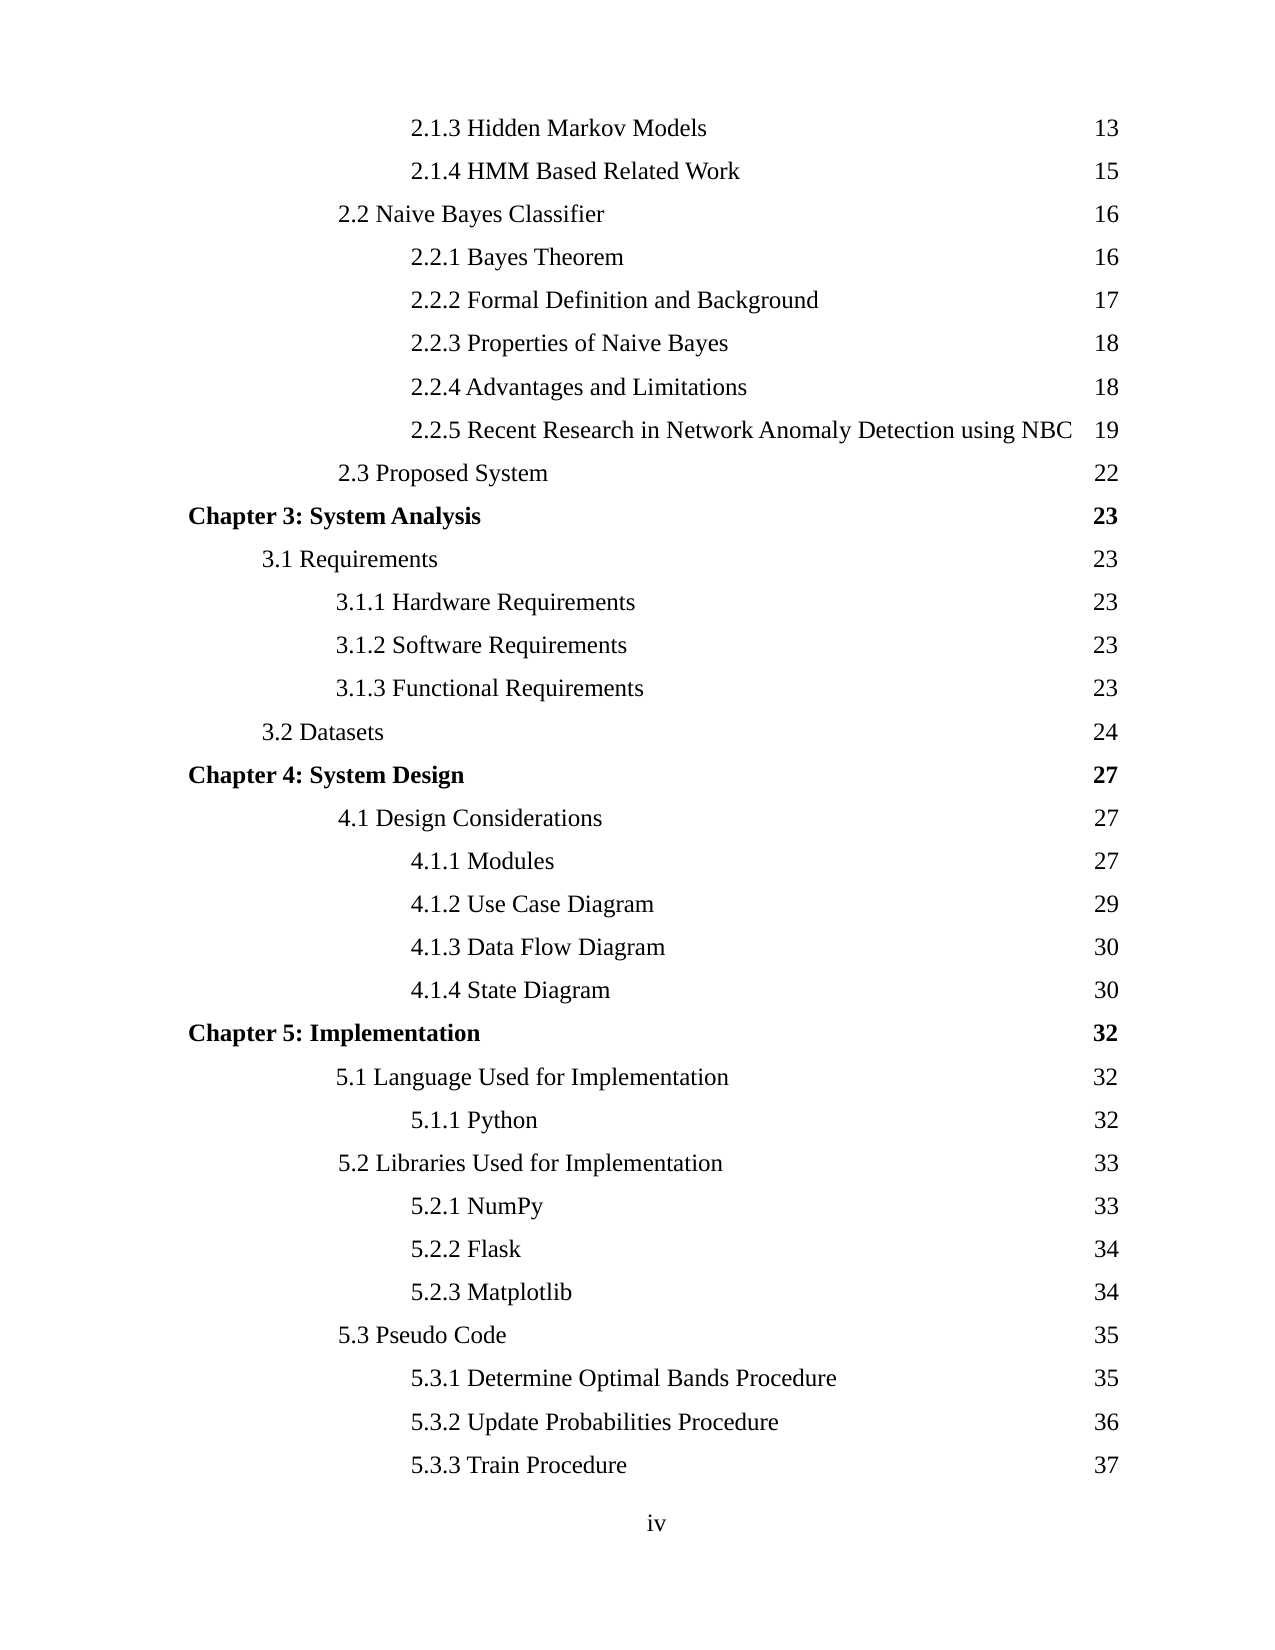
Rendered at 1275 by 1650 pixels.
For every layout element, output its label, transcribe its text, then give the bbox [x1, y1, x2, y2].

text 4.1.2 Use Case Diagram 29 [263, 889, 1125, 918]
text 4.1 Design Considerations 27 [263, 803, 1125, 832]
text Chapter 3: System Analysis 23 3.1 Requirements 23 3.1.1 Hardware Requirements 23 3.1.2 Software Requirements 23 3.1.3 Functional Requirements 23 3.2 Datasets 24 [188, 501, 1125, 745]
text 2.2.2 Formal Definition and Background 17 [263, 285, 1125, 314]
text 2.3 Proposed System 22 [263, 458, 1125, 487]
text 4.1.1 Modules 27 [263, 846, 1125, 875]
text 2.2.3 Properties of Naive Bayes 18 [263, 328, 1125, 357]
text 5.2.2 Flask 34 [263, 1234, 1125, 1263]
text 4.1.4 State Diagram 30 [263, 975, 1125, 1004]
text 5.2.3 Matplotlib 34 [263, 1277, 1125, 1306]
text 2.1.3 Hidden Markov Models 13 [263, 113, 1125, 142]
text 5.1.1 Python 32 [263, 1105, 1125, 1133]
text 2.2.1 Bayes Theorem 16 [263, 242, 1125, 271]
text 2.2 Naive Bayes Classifier 16 [263, 199, 1125, 228]
text 5.2 Libraries Used for Implementation 33 [263, 1148, 1125, 1177]
text 5.2.1 NumPy 33 [263, 1191, 1125, 1220]
text 5.3.1 Determine Optimal Bands Procedure 35 [263, 1363, 1125, 1392]
text 2.1.4 HMM Based Related Work 15 [263, 156, 1125, 185]
text 5.3.2 Update Probabilities Procedure 36 [263, 1407, 1125, 1435]
text 5.1 Language Used for Implementation 32 [188, 1062, 1125, 1090]
text 2.2.5 Recent Research in Network Anomaly Detection using NBC 19 [263, 415, 1125, 443]
text 5.3.3 Train Procedure 37 [263, 1450, 1125, 1478]
text 5.3 Pseudo Code 35 [263, 1320, 1125, 1349]
text Chapter 4: System Design 27 [188, 760, 1125, 788]
text 4.1.3 Data Flow Diagram 30 [263, 932, 1125, 961]
text 2.2.4 Advantages and Limitations 18 [263, 372, 1125, 400]
text Chapter 5: Implementation 32 [188, 1018, 1125, 1047]
